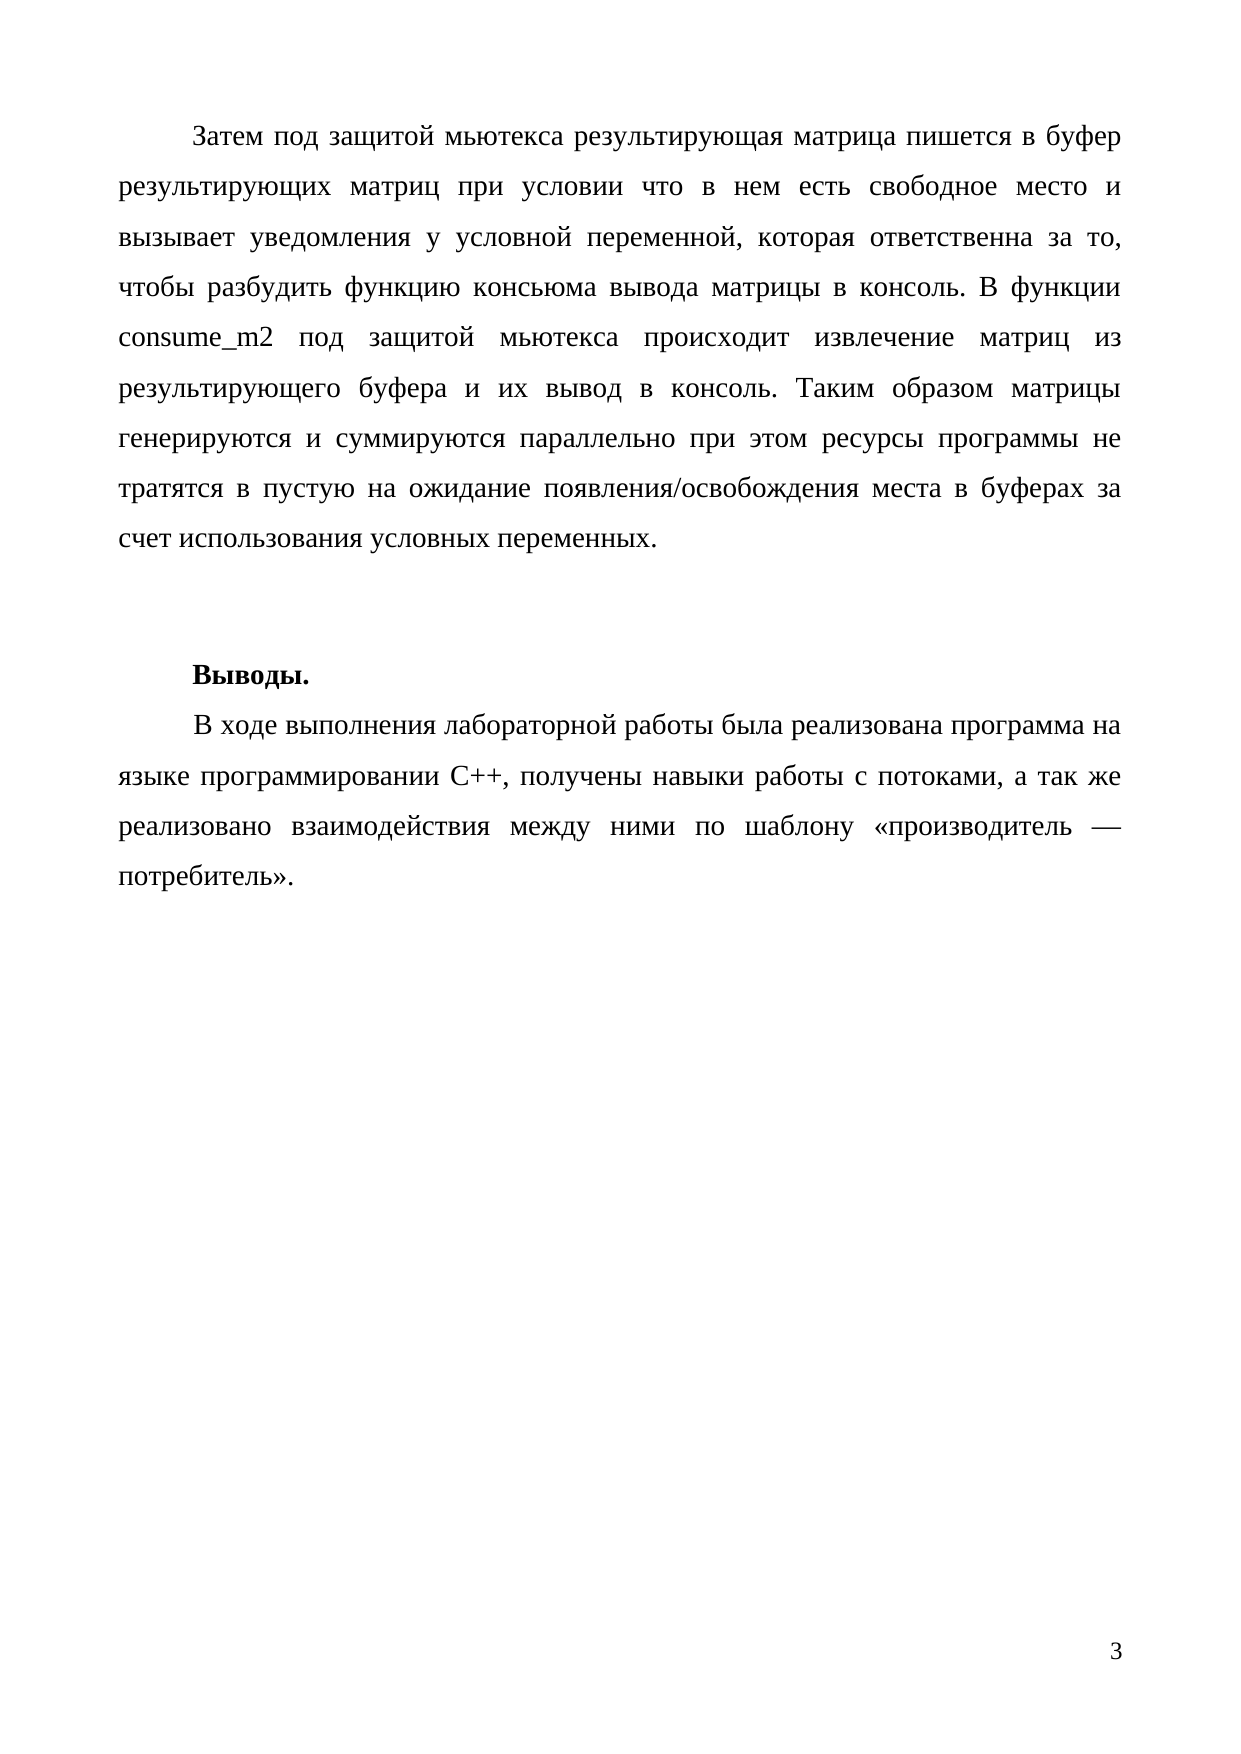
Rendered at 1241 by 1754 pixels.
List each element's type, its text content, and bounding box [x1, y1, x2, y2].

text В ходе выполнения лабораторной работы была реализована программа на языке программировании С++, получены навыки работы с потоками, а так же реализовано взаимодействия между ними по шаблону «производитель — потребитель». [118, 707, 1122, 892]
text Затем под защитой мьютекса результирующая матрица пишется в буфер результирующих матриц при условии что в нем есть свободное место и вызывает уведомления у условной переменной, которая ответственна за то, чтобы разбудить функцию консьюма вывода матрицы в консоль. В функции consume_m2 под защитой мьютекса происходит извлечение матриц из результирующего буфера и их вывод в консоль. Таким образом матрицы генерируются и суммируются параллельно при этом ресурсы программы не тратятся в пустую на ожидание появления/освобождения места в буферах за счет использования условных переменных. [118, 118, 1122, 554]
subtitle Выводы. [118, 657, 1122, 691]
